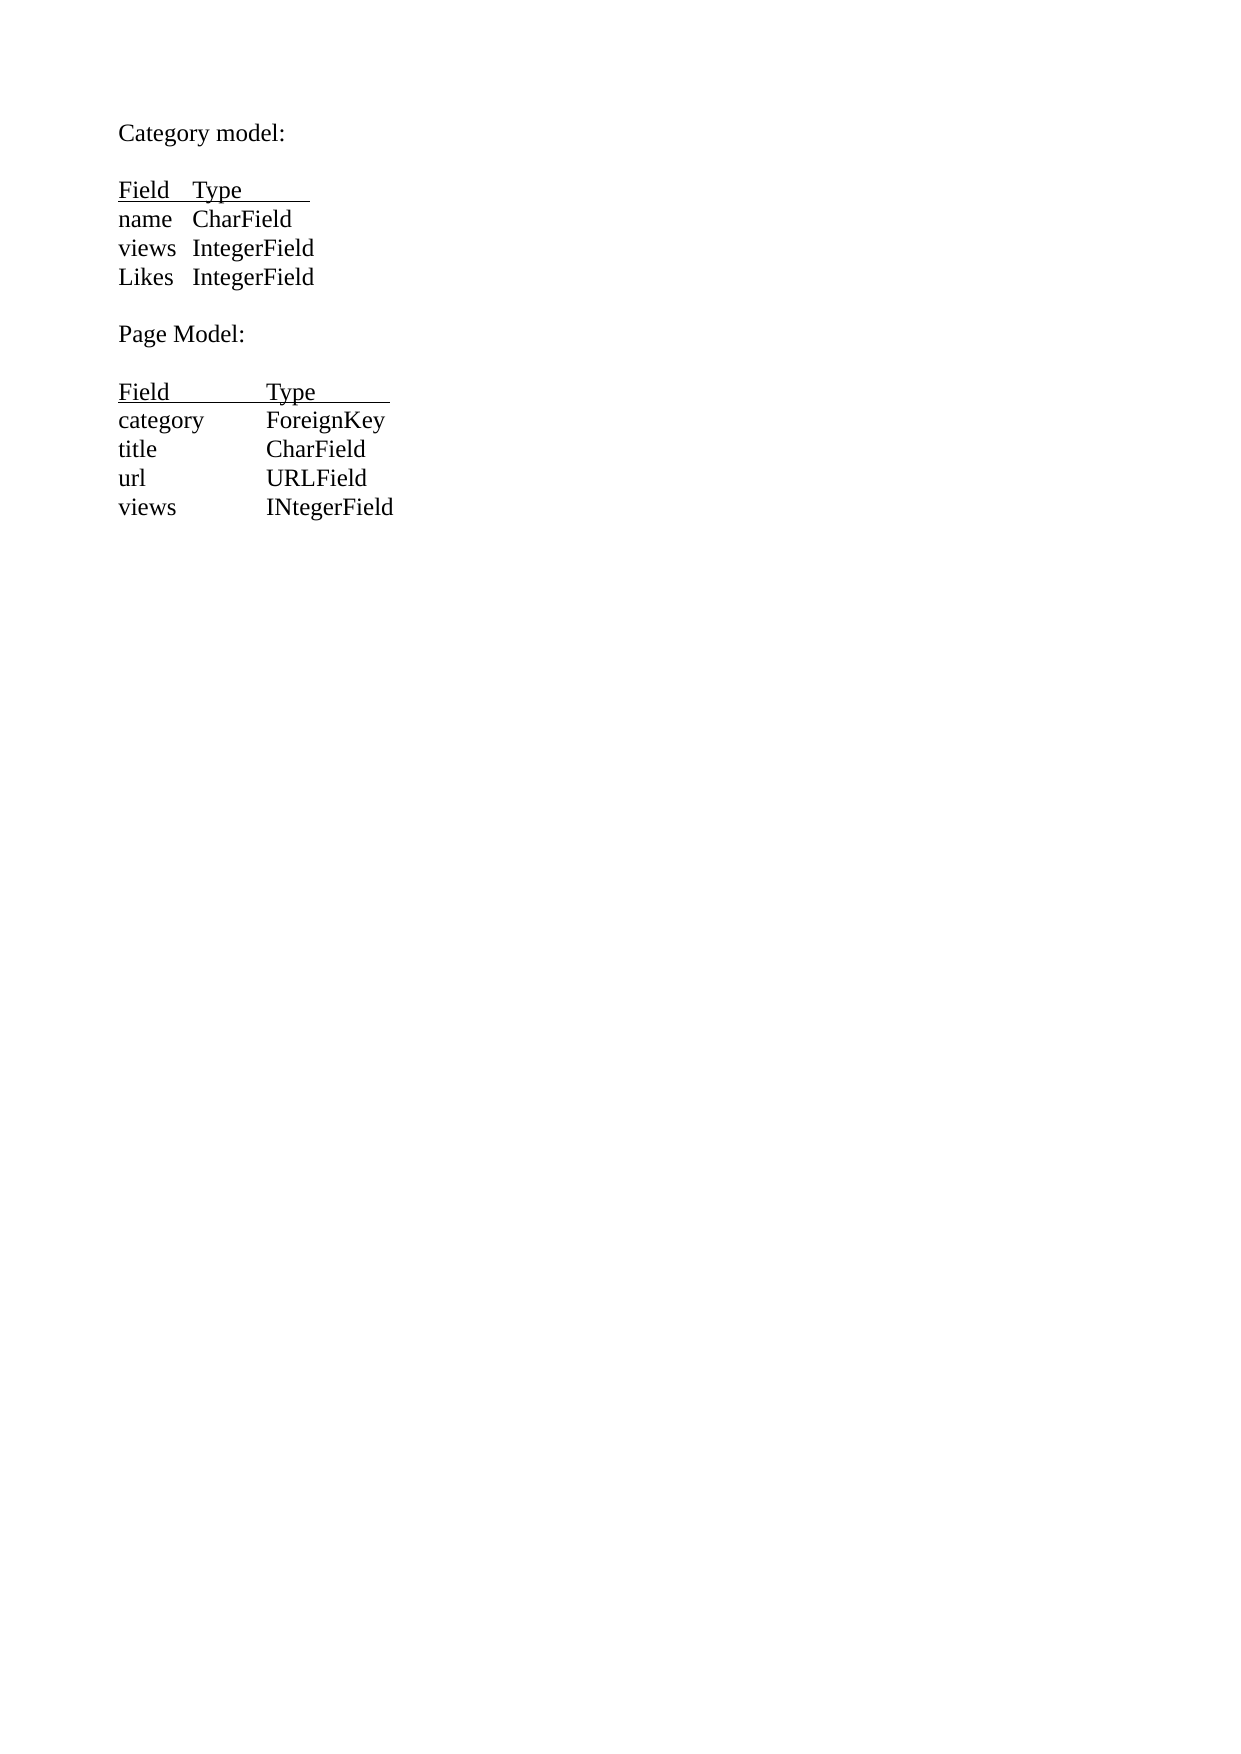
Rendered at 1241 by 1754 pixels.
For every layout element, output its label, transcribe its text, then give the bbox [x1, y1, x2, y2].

text name CharField [118, 204, 1122, 233]
text Page Model: [118, 319, 1122, 348]
text title CharField [118, 434, 1122, 463]
text url URLField [118, 463, 1122, 492]
text Field Type [118, 377, 1122, 406]
text Likes IntegerField [118, 262, 1122, 291]
text views IntegerField [118, 233, 1122, 262]
text views INtegerField [118, 492, 1122, 521]
text Category model: [118, 118, 1122, 147]
text category ForeignKey [118, 406, 1122, 434]
text Field Type [118, 176, 1122, 204]
